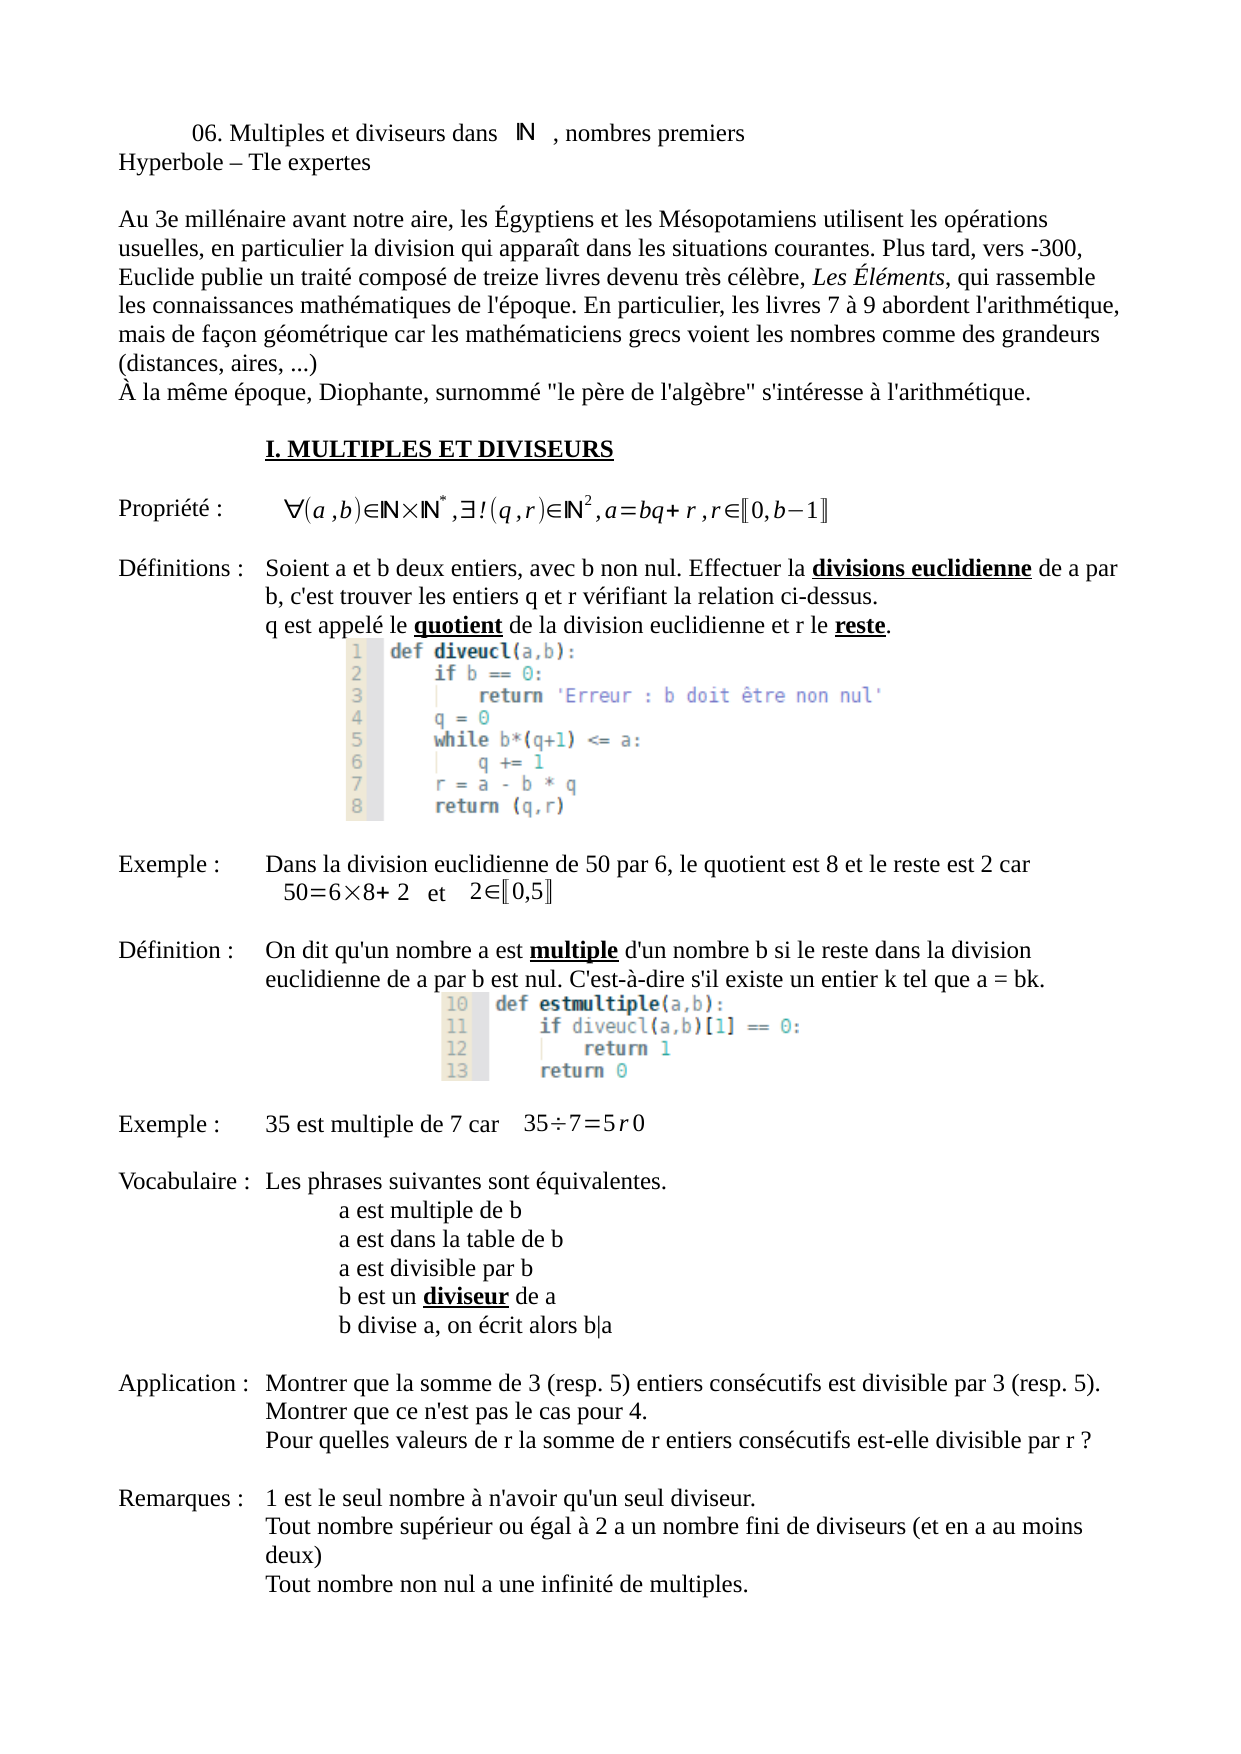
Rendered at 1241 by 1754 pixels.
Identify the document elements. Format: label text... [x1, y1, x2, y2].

picture [345, 638, 895, 821]
text Définitions : Soient a et b deux entiers, avec b non nul. Effectuer la divisions euclidienne de a par b, c'est trouver les entiers q et r vérifiant la relation ci-dessus. [118, 553, 1122, 610]
text I. MULTIPLES ET DIVISEURS [118, 434, 1122, 463]
text Exemple : Dans la division euclidienne de 50 par 6, le quotient est 8 et le reste est 2 car [118, 849, 1122, 878]
text a est divisible par b [118, 1253, 1122, 1281]
text Montrer que ce n'est pas le cas pour 4. [118, 1396, 1122, 1425]
text q est appelé le quotient de la division euclidienne et r le reste. [118, 610, 1122, 639]
text b est un diviseur de a [118, 1281, 1122, 1310]
text Vocabulaire : Les phrases suivantes sont équivalentes. [118, 1166, 1122, 1195]
text 06. Multiples et diviseurs dans, nombres premiers [118, 118, 1122, 147]
picture [441, 992, 799, 1081]
text b divise a, on écrit alors b|a [118, 1310, 1122, 1339]
text Remarques : 1 est le seul nombre à n'avoir qu'un seul diviseur. [118, 1483, 1122, 1511]
text Exemple : 35 est multiple de 7 car [118, 1109, 1122, 1138]
text Au 3e millénaire avant notre aire, les Égyptiens et les Mésopotamiens utilisent les opérations usuelles, en particulier la division qui apparaît dans les situations courantes. Plus tard, vers -300, Euclide publie un traité composé de treize livres devenu très célèbre, Les Éléments, qui rassemble les connaissances mathématiques de l'époque. En particulier, les livres 7 à 9 abordent l'arithmétique, mais de façon géométrique car les mathématiciens grecs voient les nombres comme des grandeurs (distances, aires, ...) [118, 204, 1122, 377]
text Pour quelles valeurs de r la somme de r entiers consécutifs est-elle divisible par r ? [118, 1425, 1122, 1454]
text Définition : On dit qu'un nombre a est multiple d'un nombre b si le reste dans la division euclidienne de a par b est nul. C'est-à-dire s'il existe un entier k tel que a = bk. [118, 935, 1122, 993]
text a est multiple de b [118, 1195, 1122, 1224]
text Application : Montrer que la somme de 3 (resp. 5) entiers consécutifs est divisible par 3 (resp. 5). [118, 1368, 1122, 1396]
text Tout nombre non nul a une infinité de multiples. [118, 1569, 1122, 1598]
text a est dans la table de b [118, 1224, 1122, 1253]
text Propriété : [118, 492, 1122, 524]
text À la même époque, Diophante, surnommé "le père de l'algèbre" s'intéresse à l'arithmétique. [118, 377, 1122, 406]
text et [118, 878, 1122, 906]
text Hyperbole – Tle expertes [118, 147, 1122, 176]
text Tout nombre supérieur ou égal à 2 a un nombre fini de diviseurs (et en a au moins deux) [118, 1511, 1122, 1569]
